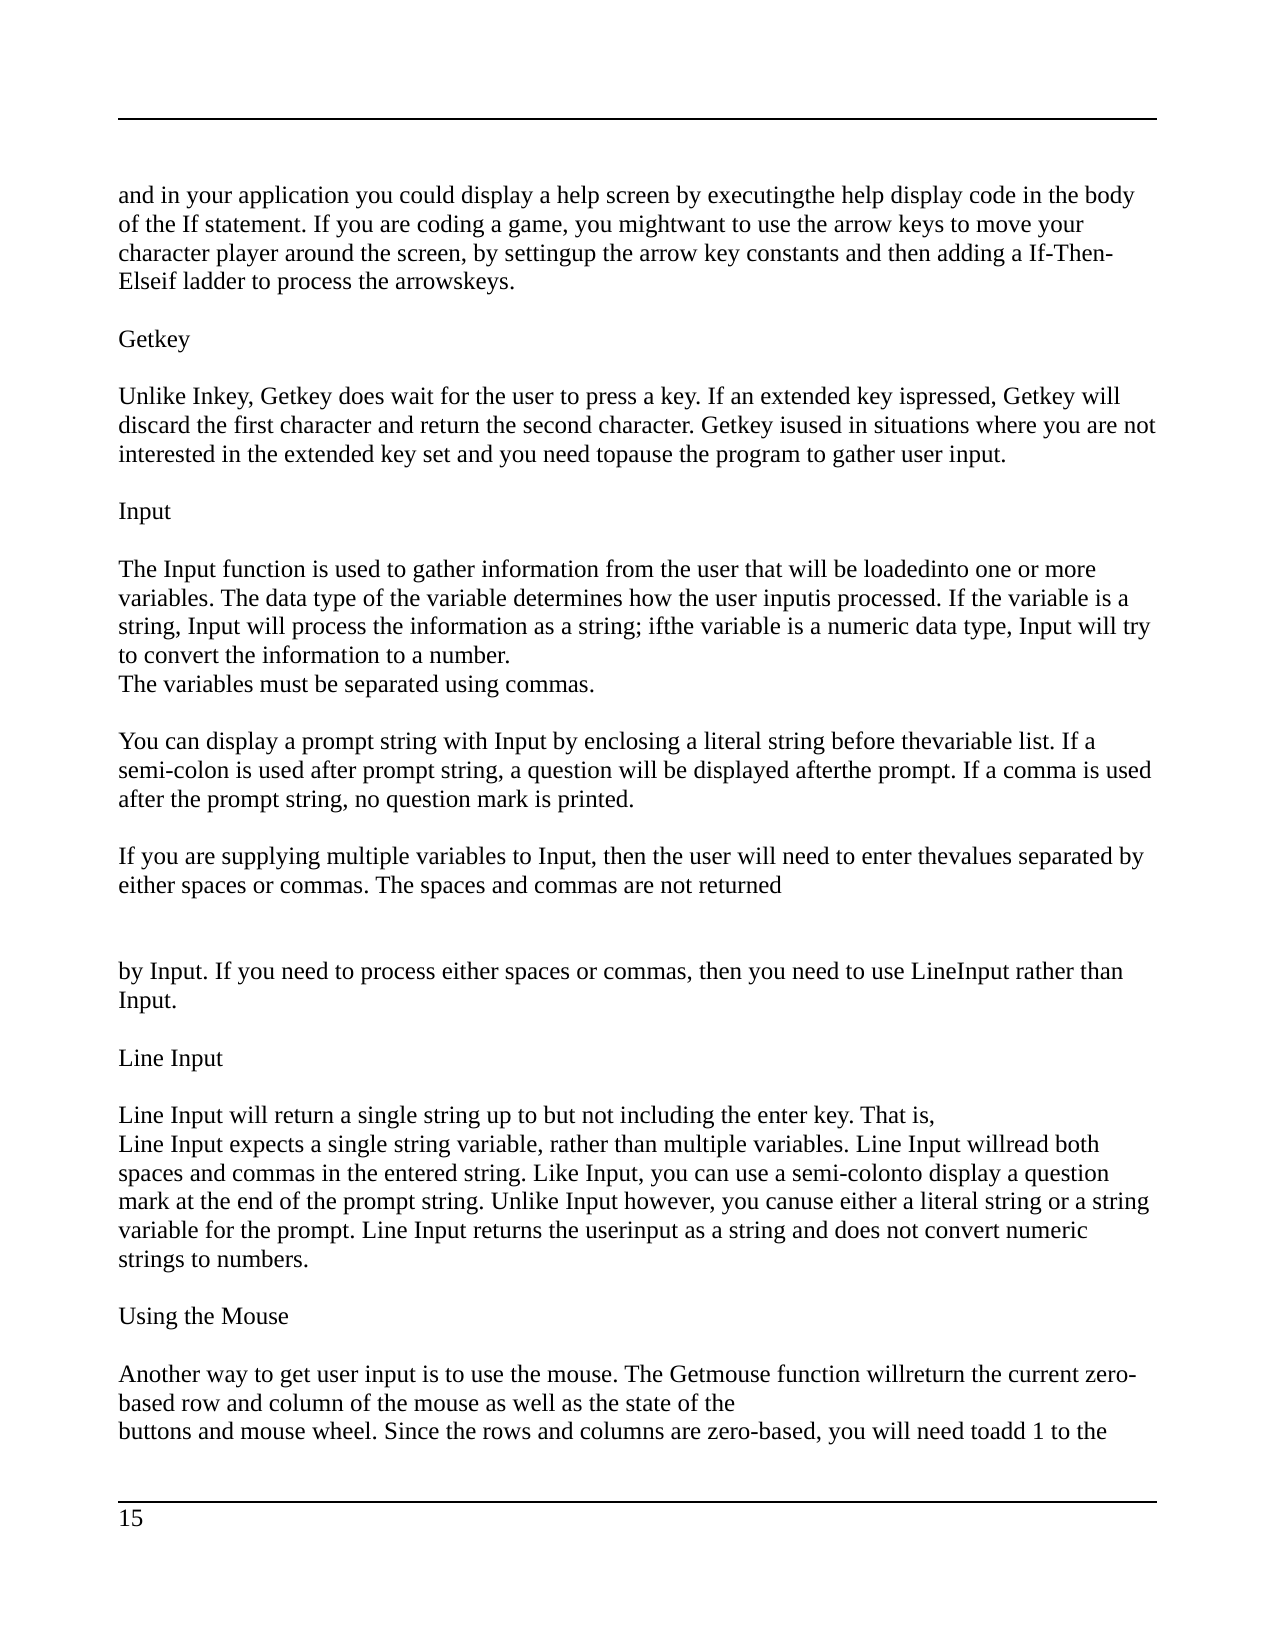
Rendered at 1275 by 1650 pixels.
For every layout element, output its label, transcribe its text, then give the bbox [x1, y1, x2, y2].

text Using the Mouse [118, 1301, 1157, 1330]
text Line Input expects a single string variable, rather than multiple variables. Line Input willread both spaces and commas in the entered string. Like Input, you can use a semi-colonto display a question mark at the end of the prompt string. Unlike Input however, you canuse either a literal string or a string variable for the prompt. Line Input returns the userinput as a string and does not convert numeric strings to numbers. [118, 1129, 1157, 1273]
text Another way to get user input is to use the mouse. The Getmouse function willreturn the current zero-based row and column of the mouse as well as the state of the [118, 1359, 1157, 1416]
text Line Input will return a single string up to but not including the enter key. That is, [118, 1100, 1157, 1129]
text Line Input [118, 1043, 1157, 1071]
text and in your application you could display a help screen by executingthe help display code in the body of the If statement. If you are coding a game, you mightwant to use the arrow keys to move your character player around the screen, by settingup the arrow key constants and then adding a If-Then-Elseif ladder to process the arrowskeys. [118, 180, 1157, 295]
text Input [118, 496, 1157, 525]
text If you are supplying multiple variables to Input, then the user will need to enter thevalues separated by either spaces or commas. The spaces and commas are not returned [118, 841, 1157, 899]
text Unlike Inkey, Getkey does wait for the user to press a key. If an extended key ispressed, Getkey will discard the first character and return the second character. Getkey isused in situations where you are not interested in the extended key set and you need topause the program to gather user input. [118, 381, 1157, 468]
text by Input. If you need to process either spaces or commas, then you need to use LineInput rather than Input. [118, 956, 1157, 1014]
text Getkey [118, 324, 1157, 353]
text You can display a prompt string with Input by enclosing a literal string before thevariable list. If a semi-colon is used after prompt string, a question will be displayed afterthe prompt. If a comma is used after the prompt string, no question mark is printed. [118, 726, 1157, 813]
text The Input function is used to gather information from the user that will be loadedinto one or more variables. The data type of the variable determines how the user inputis processed. If the variable is a string, Input will process the information as a string; ifthe variable is a numeric data type, Input will try to convert the information to a number. [118, 554, 1157, 669]
text buttons and mouse wheel. Since the rows and columns are zero-based, you will need toadd 1 to the [118, 1416, 1157, 1445]
text The variables must be separated using commas. [118, 669, 1157, 698]
